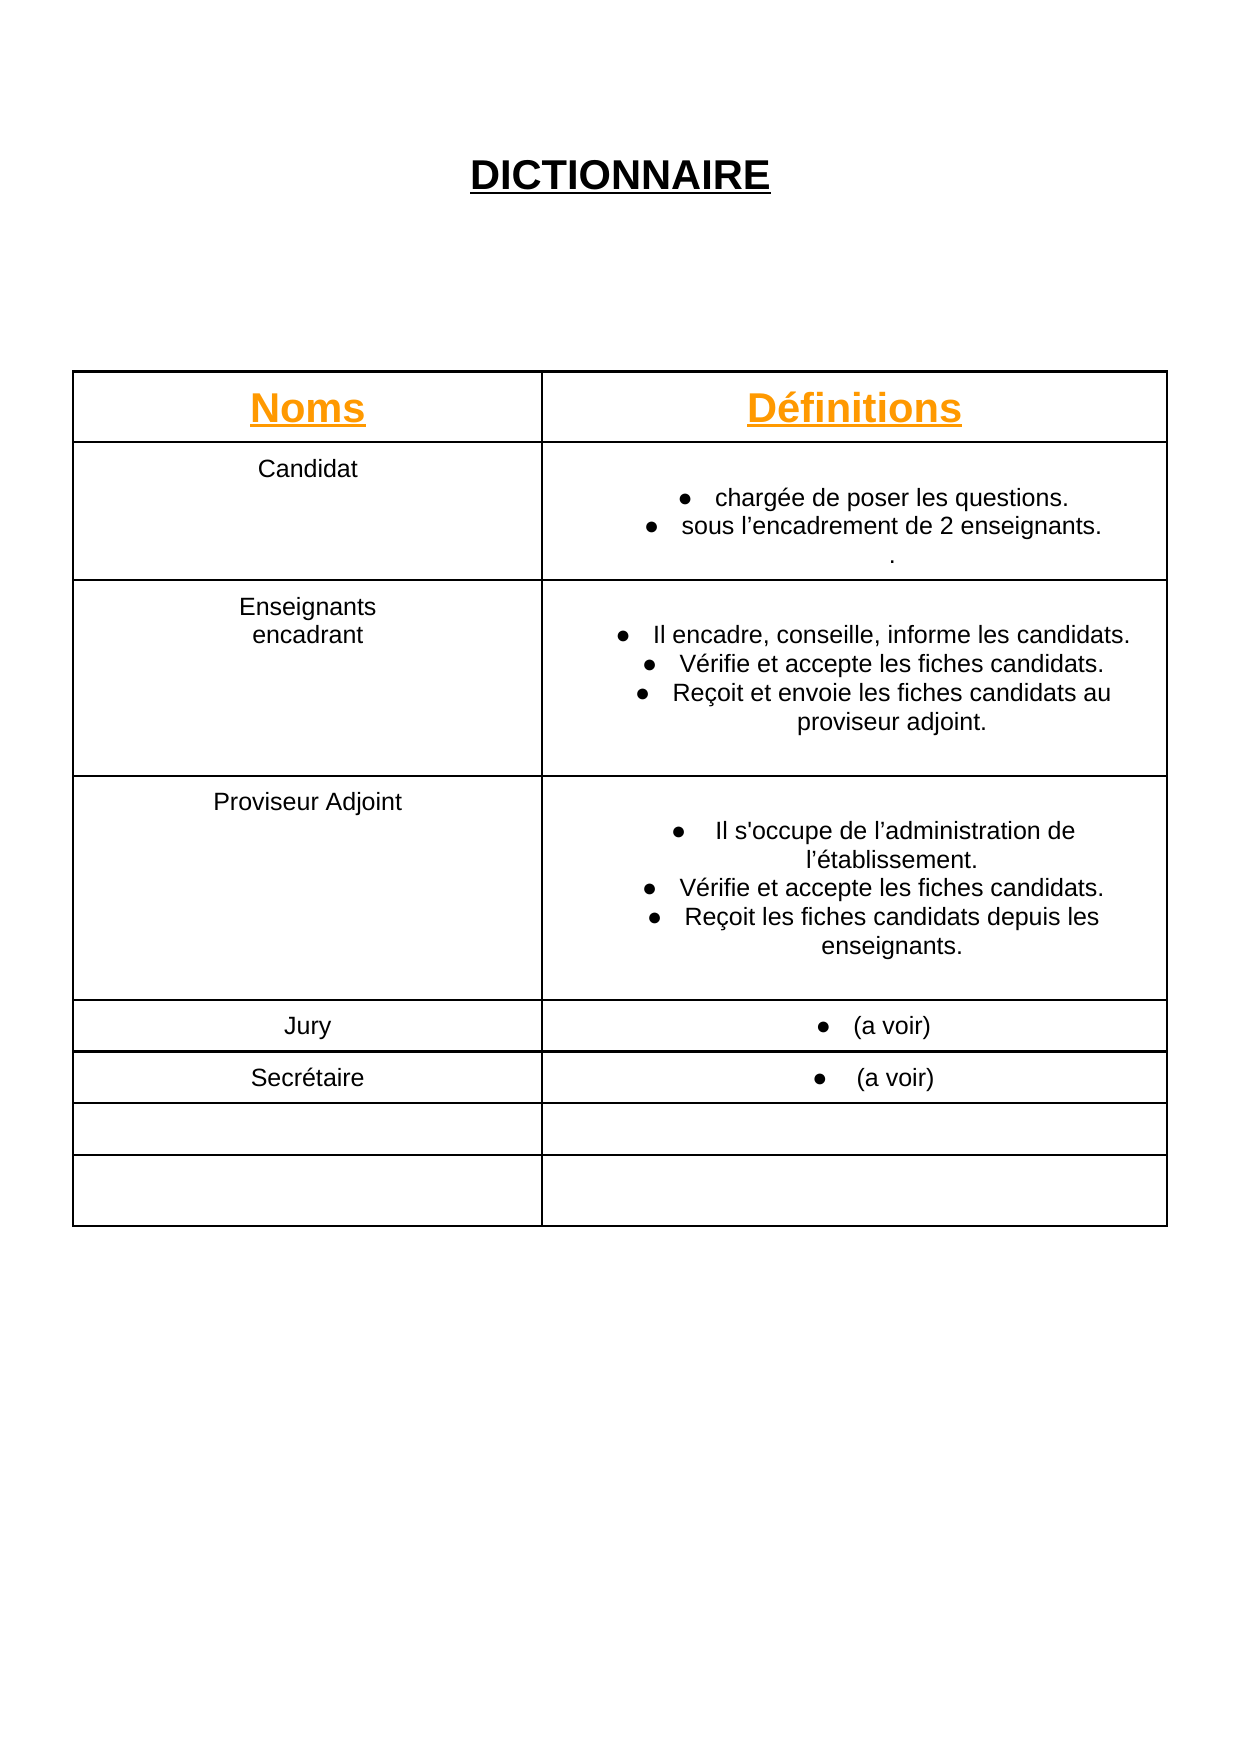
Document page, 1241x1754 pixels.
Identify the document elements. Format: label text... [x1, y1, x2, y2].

table_cell [74, 1156, 541, 1224]
table_cell [543, 1104, 1166, 1154]
table_cell Jury [74, 1001, 541, 1050]
table_cell Proviseur Adjoint [74, 777, 541, 999]
table_cell Secrétaire [74, 1053, 541, 1102]
table_header Définitions [543, 373, 1166, 441]
table_cell (a voir) [543, 1001, 1166, 1050]
text DICTIONNAIRE [150, 150, 1090, 198]
table_cell [543, 1156, 1166, 1224]
table_cell (a voir) [543, 1053, 1166, 1102]
table_cell Enseignants encadrant [74, 581, 541, 774]
table_cell Il s'occupe de l’administration de l’établissement. Vérifie et accepte les fiches candidats. Reçoit les fiches candidats depuis les enseignants. [543, 777, 1166, 999]
table_cell Candidat [74, 443, 541, 579]
table_cell Il encadre, conseille, informe les candidats. Vérifie et accepte les fiches candidats. Reçoit et envoie les fiches candidats au proviseur adjoint. [543, 581, 1166, 774]
table_cell chargée de poser les questions. sous l’encadrement de 2 enseignants. . [543, 443, 1166, 579]
table_cell [74, 1104, 541, 1154]
table_header Noms [74, 373, 541, 441]
